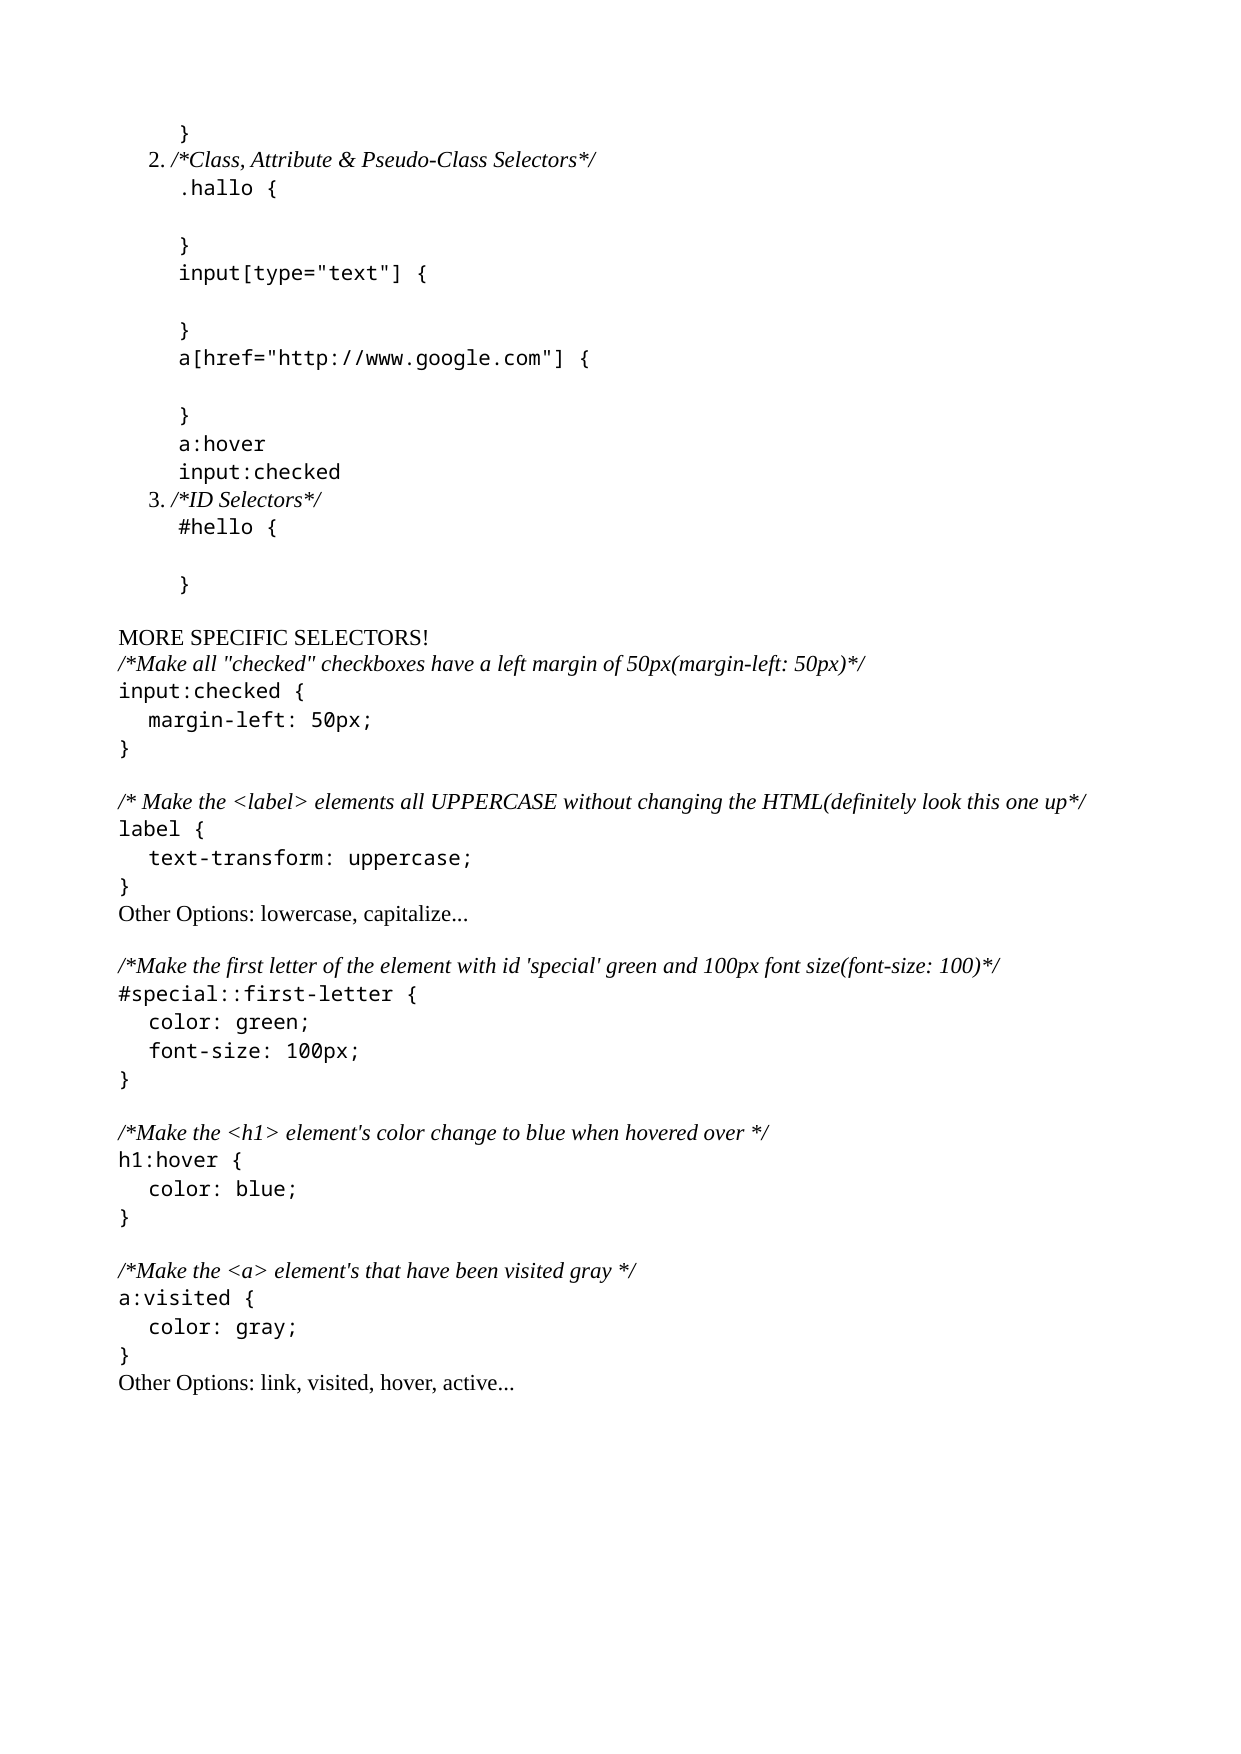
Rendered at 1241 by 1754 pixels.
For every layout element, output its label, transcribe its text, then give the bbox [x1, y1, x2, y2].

text 2. /*Class, Attribute & Pseudo-Class Selectors*/ [118, 147, 1122, 173]
text input:checked [118, 457, 1122, 486]
text Other Options: link, visited, hover, active... [118, 1369, 1122, 1395]
text } [118, 871, 1122, 900]
text /*Make all "checked" checkboxes have a left margin of 50px(margin-left: 50px)*/ [118, 650, 1122, 676]
text color: gray; [118, 1312, 1122, 1340]
text text-transform: uppercase; [118, 843, 1122, 871]
text input[type="text"] { [118, 258, 1122, 287]
text #special::first-letter { [118, 979, 1122, 1007]
text } [118, 230, 1122, 258]
text color: green; [118, 1007, 1122, 1036]
text label { [118, 814, 1122, 843]
text /* Make the <label> elements all UPPERCASE without changing the HTML(definitely look this one up*/ [118, 788, 1122, 814]
text font-size: 100px; [118, 1036, 1122, 1064]
text /*Make the first letter of the element with id 'special' green and 100px font size(font-size: 100)*/ [118, 952, 1122, 979]
text } [118, 1064, 1122, 1093]
text 3. /*ID Selectors*/ [118, 486, 1122, 512]
text .hallo { [118, 173, 1122, 201]
text a:visited { [118, 1283, 1122, 1312]
text input:checked { [118, 676, 1122, 705]
text margin-left: 50px; [118, 705, 1122, 733]
text } [118, 1202, 1122, 1231]
text /*Make the <a> element's that have been visited gray */ [118, 1257, 1122, 1283]
text } [118, 315, 1122, 343]
text #hello { [118, 512, 1122, 541]
text color: blue; [118, 1174, 1122, 1202]
text } [118, 733, 1122, 762]
text } [118, 1340, 1122, 1369]
text } [118, 118, 1122, 147]
text Other Options: lowercase, capitalize... [118, 900, 1122, 926]
text a[href="http://www.google.com"] { [118, 343, 1122, 372]
text /*Make the <h1> element's color change to blue when hovered over */ [118, 1119, 1122, 1145]
text } [118, 569, 1122, 597]
text } [118, 400, 1122, 429]
text h1:hover { [118, 1145, 1122, 1174]
text a:hover [118, 429, 1122, 457]
text MORE SPECIFIC SELECTORS! [118, 624, 1122, 650]
